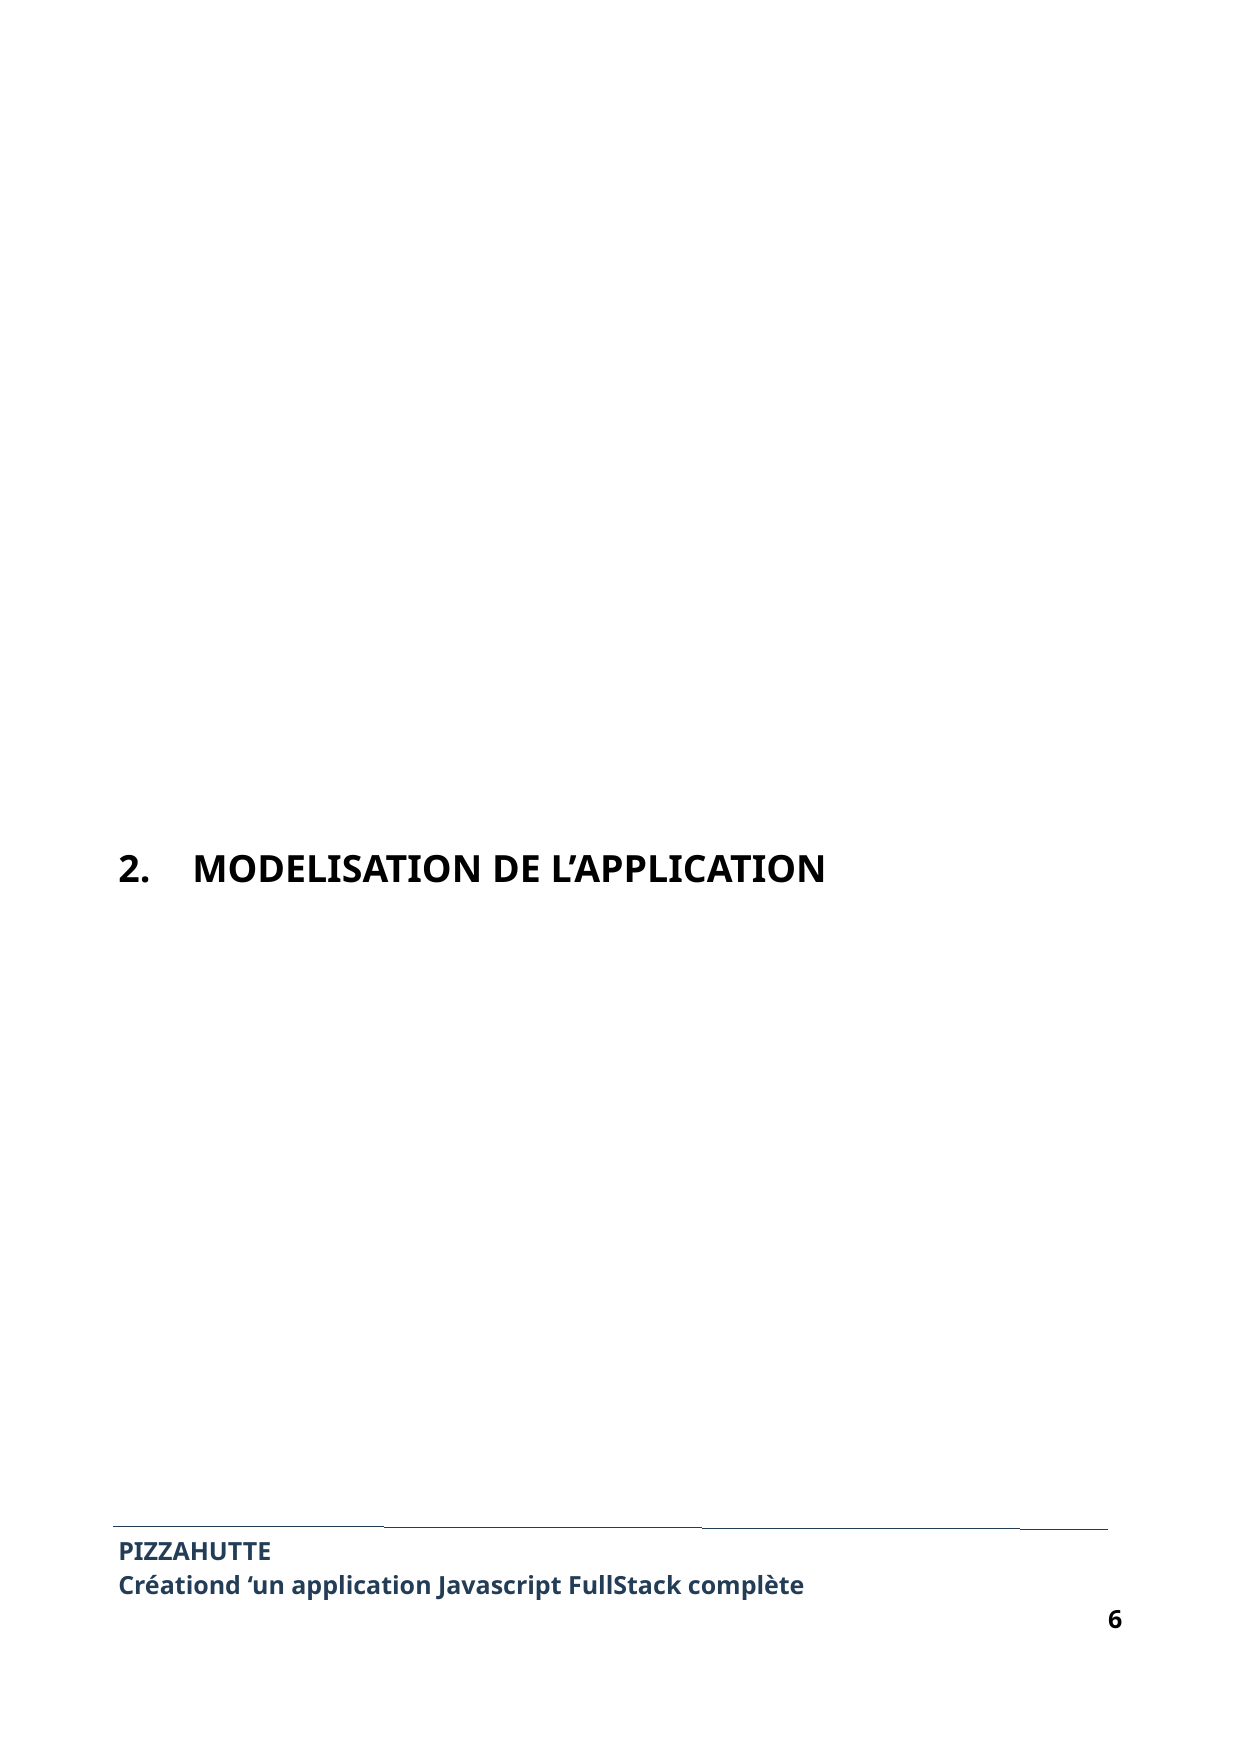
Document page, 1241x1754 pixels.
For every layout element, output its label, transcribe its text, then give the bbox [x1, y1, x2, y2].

subtitle MODELISATION DE L’APPLICATION [118, 842, 1122, 893]
